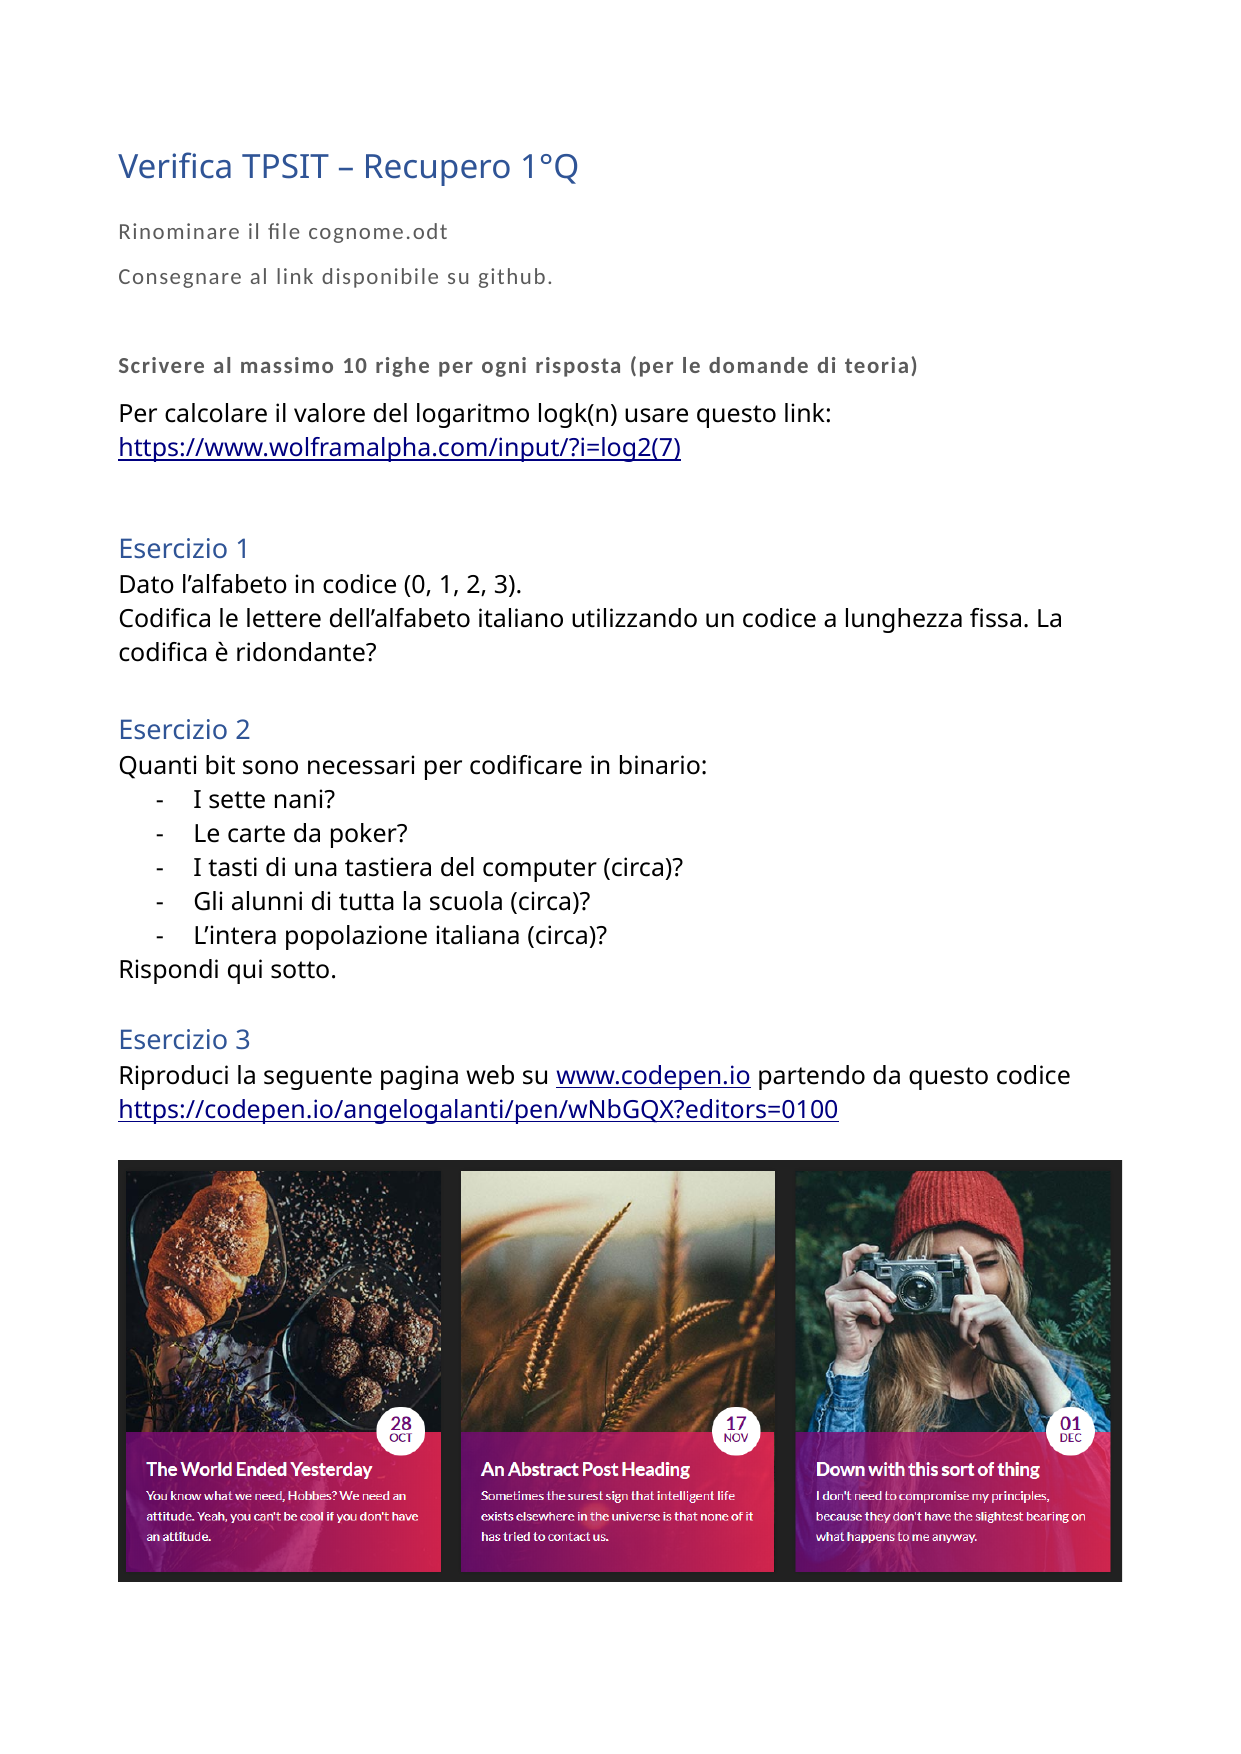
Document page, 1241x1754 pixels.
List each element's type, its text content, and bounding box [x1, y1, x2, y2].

subtitle Consegnare al link disponibile su github. [118, 262, 1122, 290]
subtitle Rinominare il file cognome.odt [118, 217, 1122, 245]
subtitle Verifica TPSIT – Recupero 1°Q [118, 143, 1122, 188]
text Riproduci la seguente pagina web su www.codepen.io partendo da questo codice https://codepen.io/angelogalanti/pen/wNbGQX?editors=0100 [118, 1058, 1122, 1126]
list I tasti di una tastiera del computer (circa)? [156, 850, 1122, 884]
text Dato l’alfabeto in codice (0, 1, 2, 3). [118, 566, 1122, 600]
list Gli alunni di tutta la scuola (circa)? [156, 884, 1122, 918]
list I sette nani? [156, 782, 1122, 816]
subtitle Scrivere al massimo 10 righe per ogni risposta (per le domande di teoria) [118, 351, 1122, 379]
subtitle Esercizio 3 [118, 1021, 1122, 1058]
list L’intera popolazione italiana (circa)? [156, 918, 1122, 952]
text Quanti bit sono necessari per codificare in binario: [118, 748, 1122, 782]
text Per calcolare il valore del logaritmo logk(n) usare questo link: https://www.wolframalpha.com/input/?i=log2(7) [118, 396, 1122, 464]
list Le carte da poker? [156, 816, 1122, 850]
subtitle Esercizio 1 [118, 529, 1122, 566]
text Codifica le lettere dell’alfabeto italiano utilizzando un codice a lunghezza fissa. La codifica è ridondante? [118, 600, 1122, 668]
subtitle Esercizio 2 [118, 711, 1122, 748]
text Rispondi qui sotto. [118, 952, 1122, 986]
